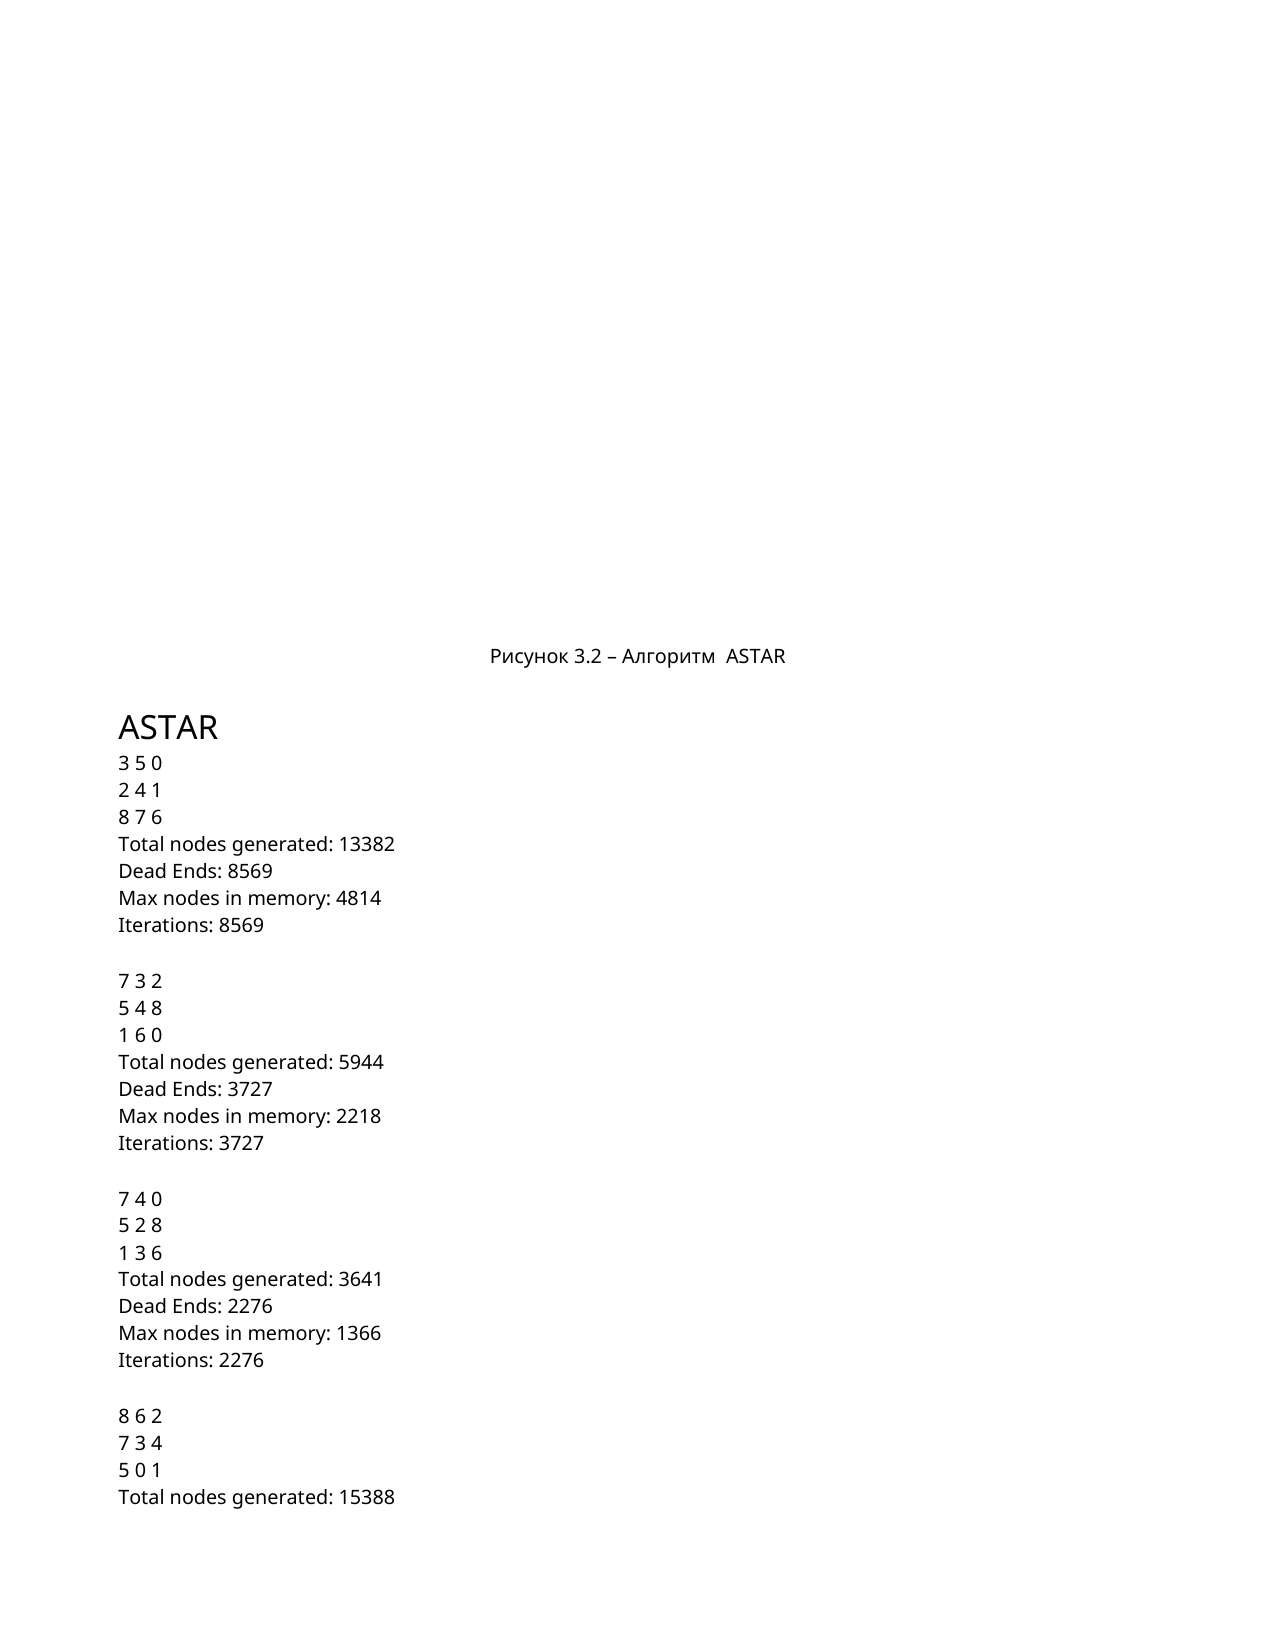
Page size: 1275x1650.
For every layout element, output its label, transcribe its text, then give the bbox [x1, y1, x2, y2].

text 8 6 2 [118, 1402, 1157, 1429]
text Iterations: 8569 [118, 911, 1157, 938]
text 2 4 1 [118, 777, 1157, 803]
text 5 4 8 [118, 994, 1157, 1021]
text Total nodes generated: 5944 [118, 1048, 1157, 1075]
text Total nodes generated: 3641 [118, 1266, 1157, 1293]
text 7 4 0 [118, 1185, 1157, 1212]
text 5 0 1 [118, 1456, 1157, 1483]
text Max nodes in memory: 2218 [118, 1102, 1157, 1129]
text Dead Ends: 2276 [118, 1293, 1157, 1320]
text Max nodes in memory: 1366 [118, 1320, 1157, 1347]
text Iterations: 3727 [118, 1129, 1157, 1156]
text 1 6 0 [118, 1021, 1157, 1048]
text Total nodes generated: 15388 [118, 1483, 1157, 1510]
text Iterations: 2276 [118, 1347, 1157, 1374]
text Dead Ends: 8569 [118, 857, 1157, 884]
text Dead Ends: 3727 [118, 1075, 1157, 1102]
text 3 5 0 [118, 749, 1157, 777]
text Total nodes generated: 13382 [118, 831, 1157, 857]
text 7 3 4 [118, 1429, 1157, 1456]
text ASTAR [118, 704, 1157, 749]
text 8 7 6 [118, 803, 1157, 831]
text 1 3 6 [118, 1239, 1157, 1266]
text 5 2 8 [118, 1212, 1157, 1239]
text 7 3 2 [118, 967, 1157, 994]
text Рисунок 3.2 – Алгоритм ASTAR [118, 642, 1157, 669]
text Max nodes in memory: 4814 [118, 884, 1157, 911]
